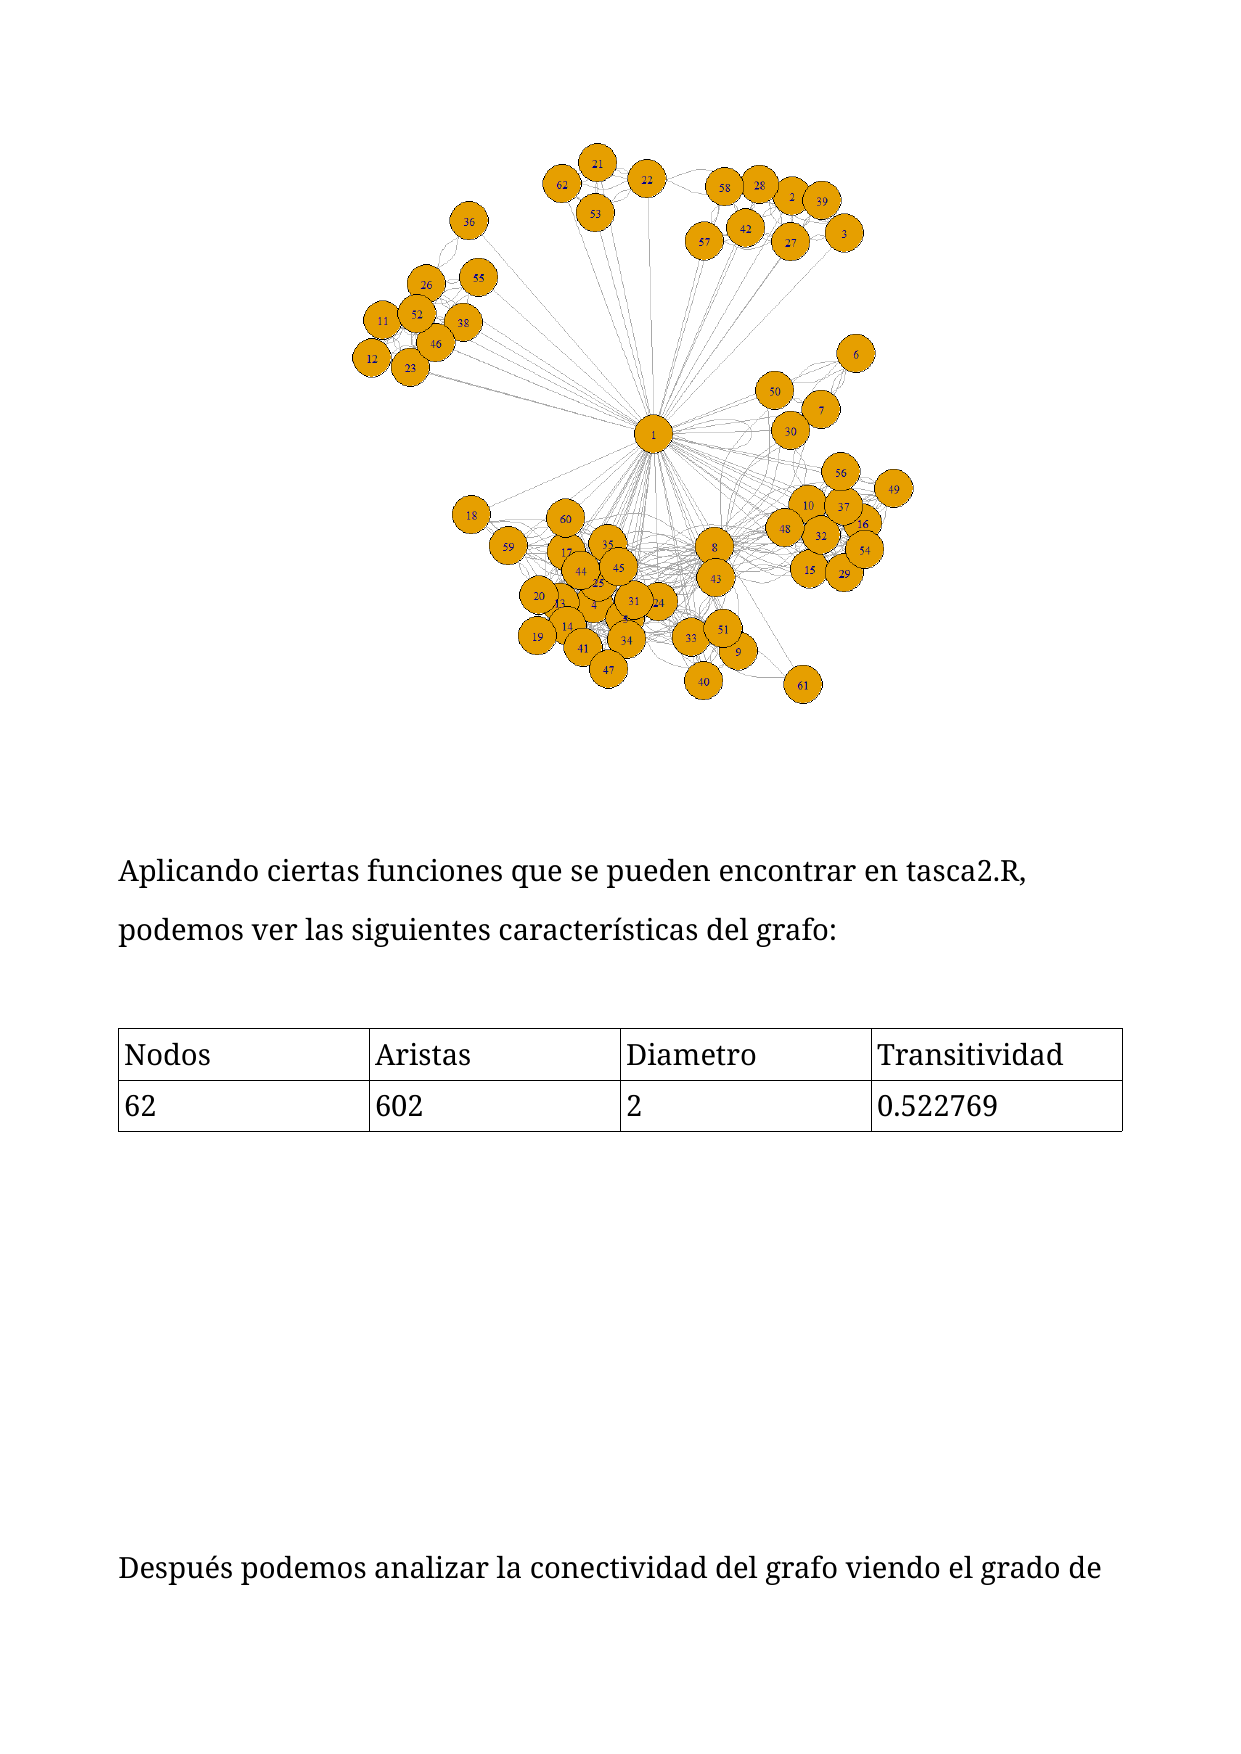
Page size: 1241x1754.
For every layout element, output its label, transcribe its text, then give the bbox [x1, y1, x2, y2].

table_header Diametro [621, 1029, 871, 1079]
table_header Nodos [119, 1029, 369, 1079]
table_cell 2 [621, 1081, 871, 1131]
table_cell 602 [370, 1081, 620, 1131]
text Aplicando ciertas funciones que se pueden encontrar en tasca2.R, podemos ver las siguientes características del grafo: [118, 850, 1122, 949]
table_header Aristas [370, 1029, 620, 1079]
picture [185, 118, 1055, 771]
table_header Transitividad [872, 1029, 1122, 1079]
table_cell 62 [119, 1081, 369, 1131]
text Después podemos analizar la conectividad del grafo viendo el grado de [118, 1547, 1122, 1587]
table_cell 0.522769 [872, 1081, 1122, 1131]
